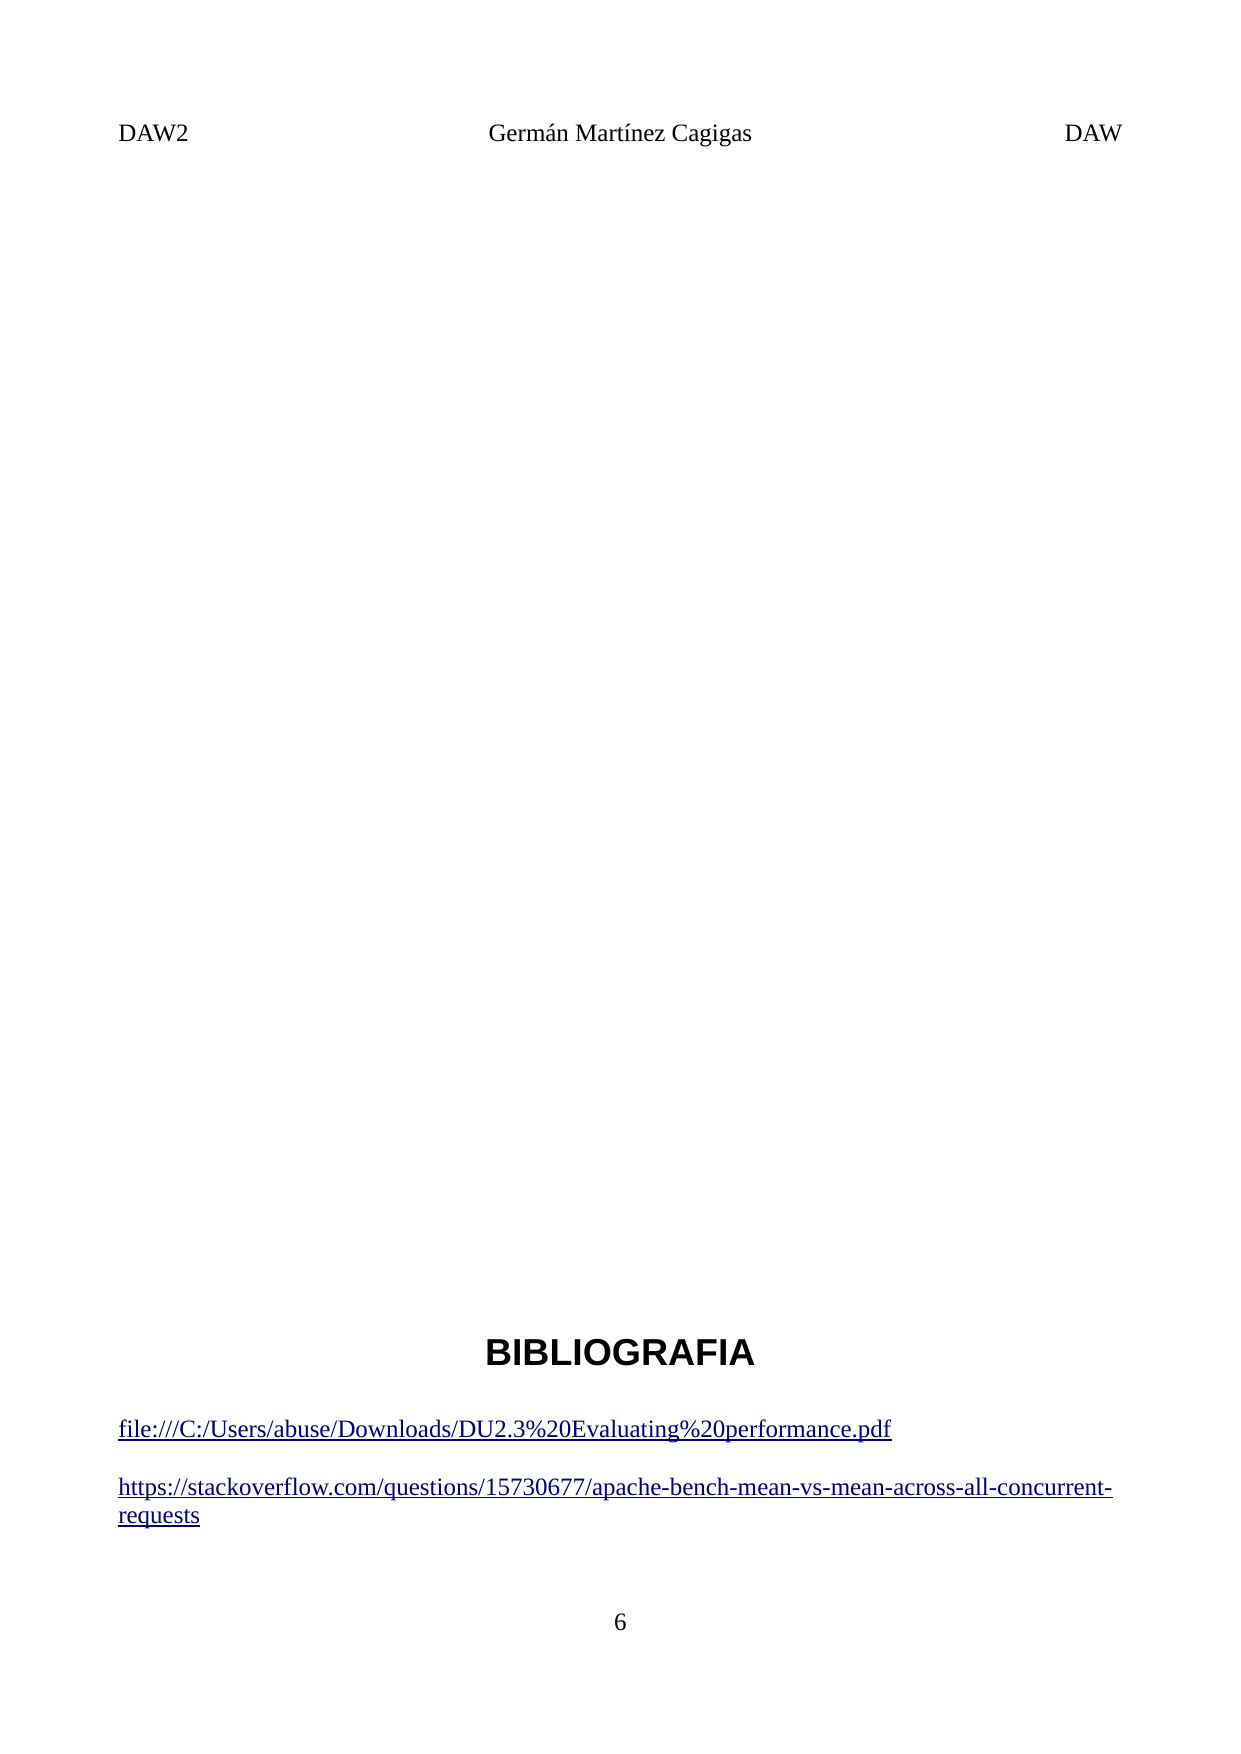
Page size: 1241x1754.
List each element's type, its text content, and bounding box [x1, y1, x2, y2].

text file:///C:/Users/abuse/Downloads/DU2.3%20Evaluating%20performance.pdf [118, 1414, 1122, 1443]
subtitle BIBLIOGRAFIA [118, 1330, 1122, 1373]
text https://stackoverflow.com/questions/15730677/apache-bench-mean-vs-mean-across-all-concurrent-requests [118, 1472, 1122, 1529]
